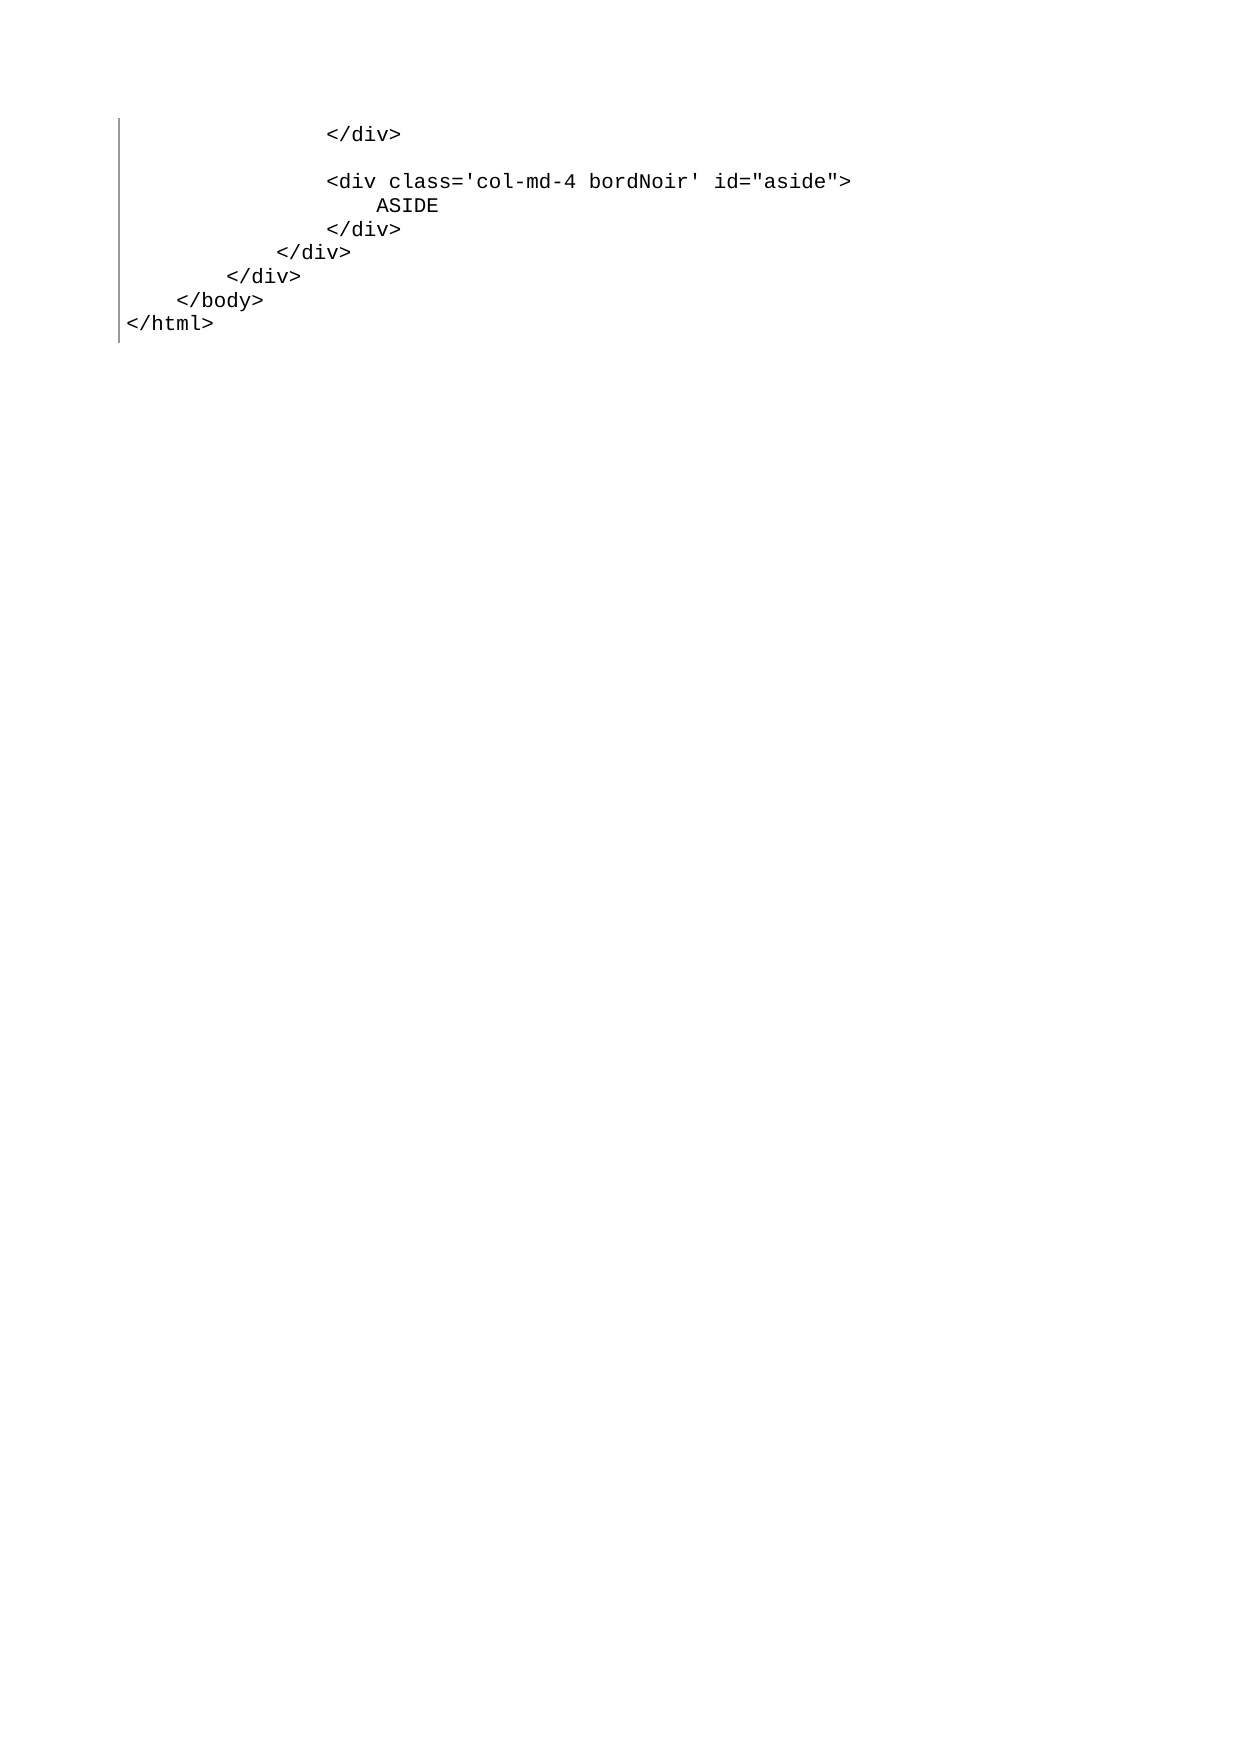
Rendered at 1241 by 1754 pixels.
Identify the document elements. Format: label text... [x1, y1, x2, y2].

text </div> [120, 242, 1122, 266]
text <div class='col-md-4 bordNoir' id="aside"> [120, 171, 1122, 195]
text </div> [120, 266, 1122, 289]
text ASIDE [120, 195, 1122, 219]
text </div> [120, 118, 1122, 148]
text </html> [120, 313, 1122, 343]
text </body> [120, 289, 1122, 313]
text </div> [120, 219, 1122, 242]
